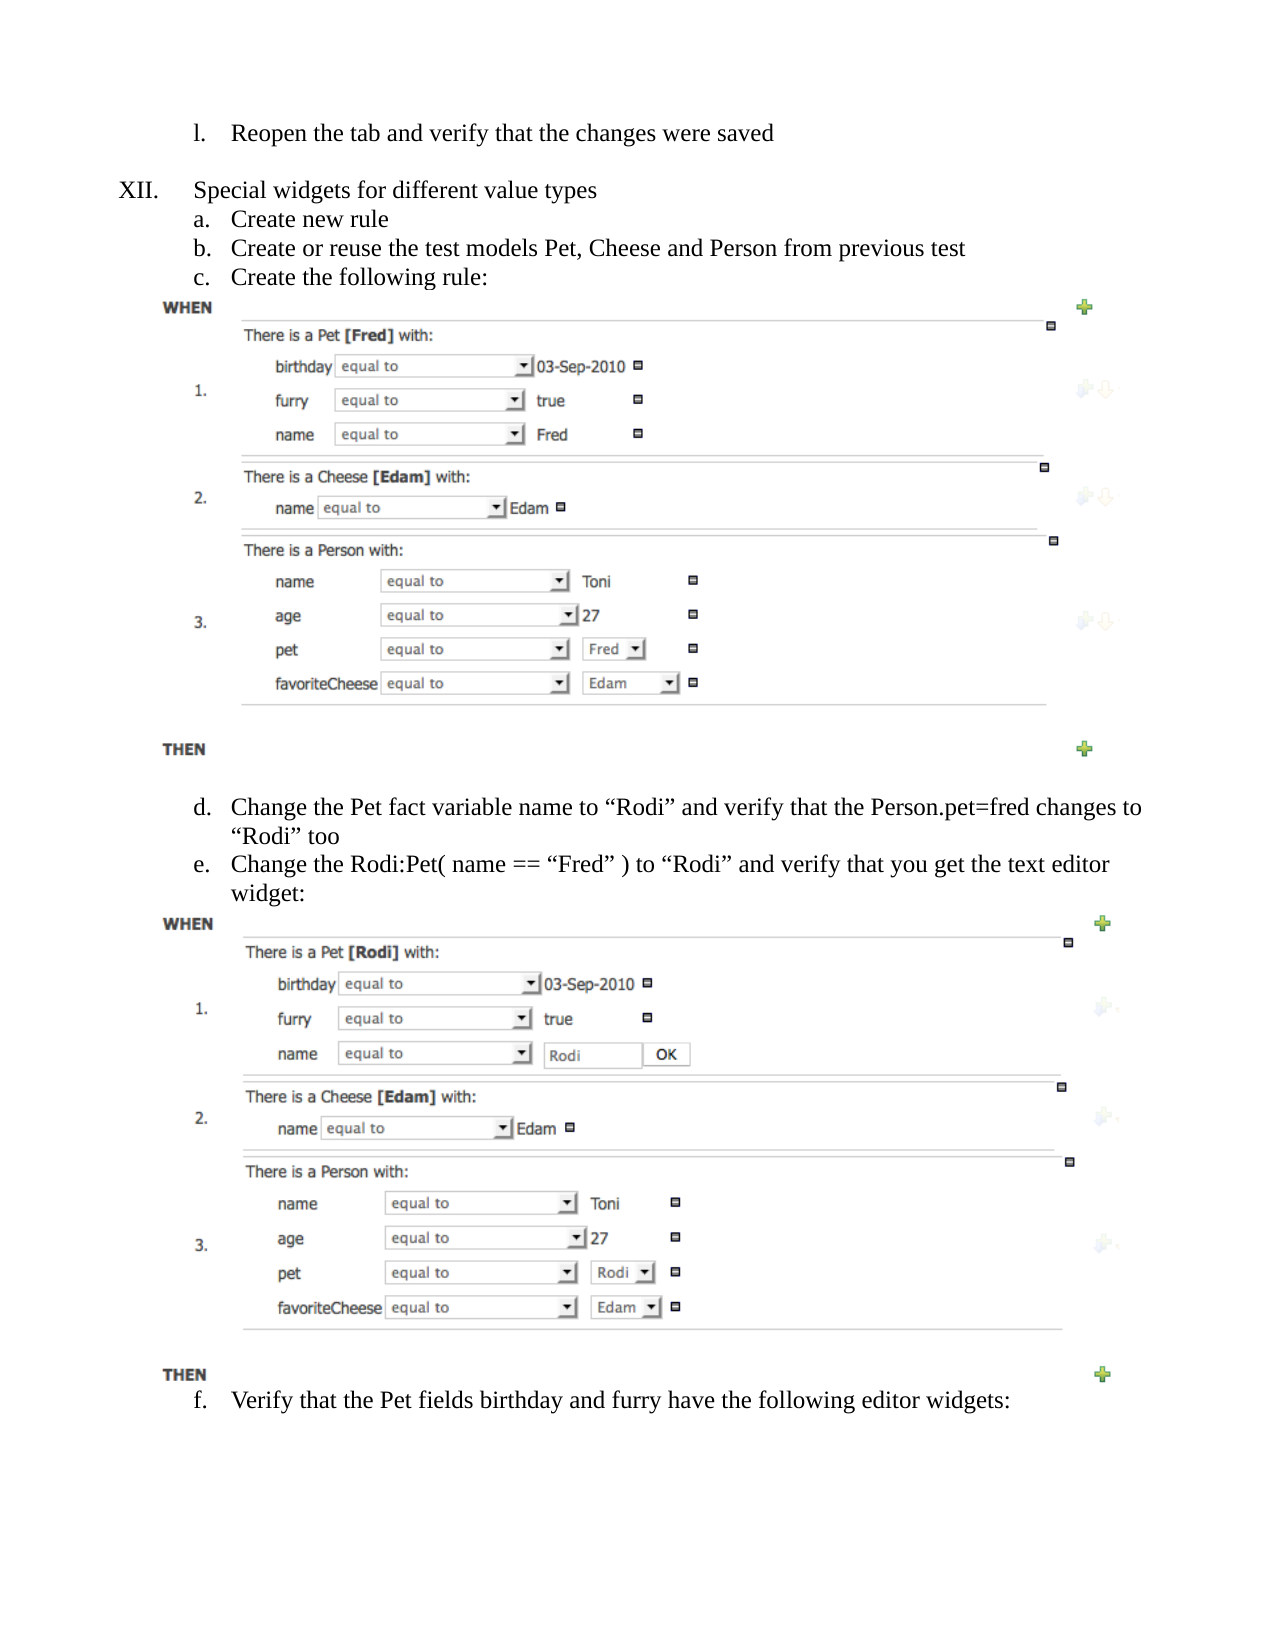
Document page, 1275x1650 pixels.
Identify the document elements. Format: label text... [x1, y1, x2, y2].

list Special widgets for different value types [118, 176, 1157, 204]
list Change the Pet fact variable name to “Rodi” and verify that the Person.pet=fred changes to “Rodi” too [193, 291, 1157, 849]
list Create new rule [193, 204, 1157, 233]
list Create or reuse the test models Pet, Cheese and Person from previous test [193, 233, 1157, 262]
list Create the following rule: [193, 262, 1157, 291]
list Change the Rodi:Pet( name == “Fred” ) to “Rodi” and verify that you get the text editor widget: [193, 849, 1157, 907]
picture [155, 907, 1120, 1385]
list Verify that the Pet fields birthday and furry have the following editor widgets: [193, 907, 1157, 1414]
picture [155, 290, 1120, 792]
list Reopen the tab and verify that the changes were saved [193, 118, 1157, 147]
